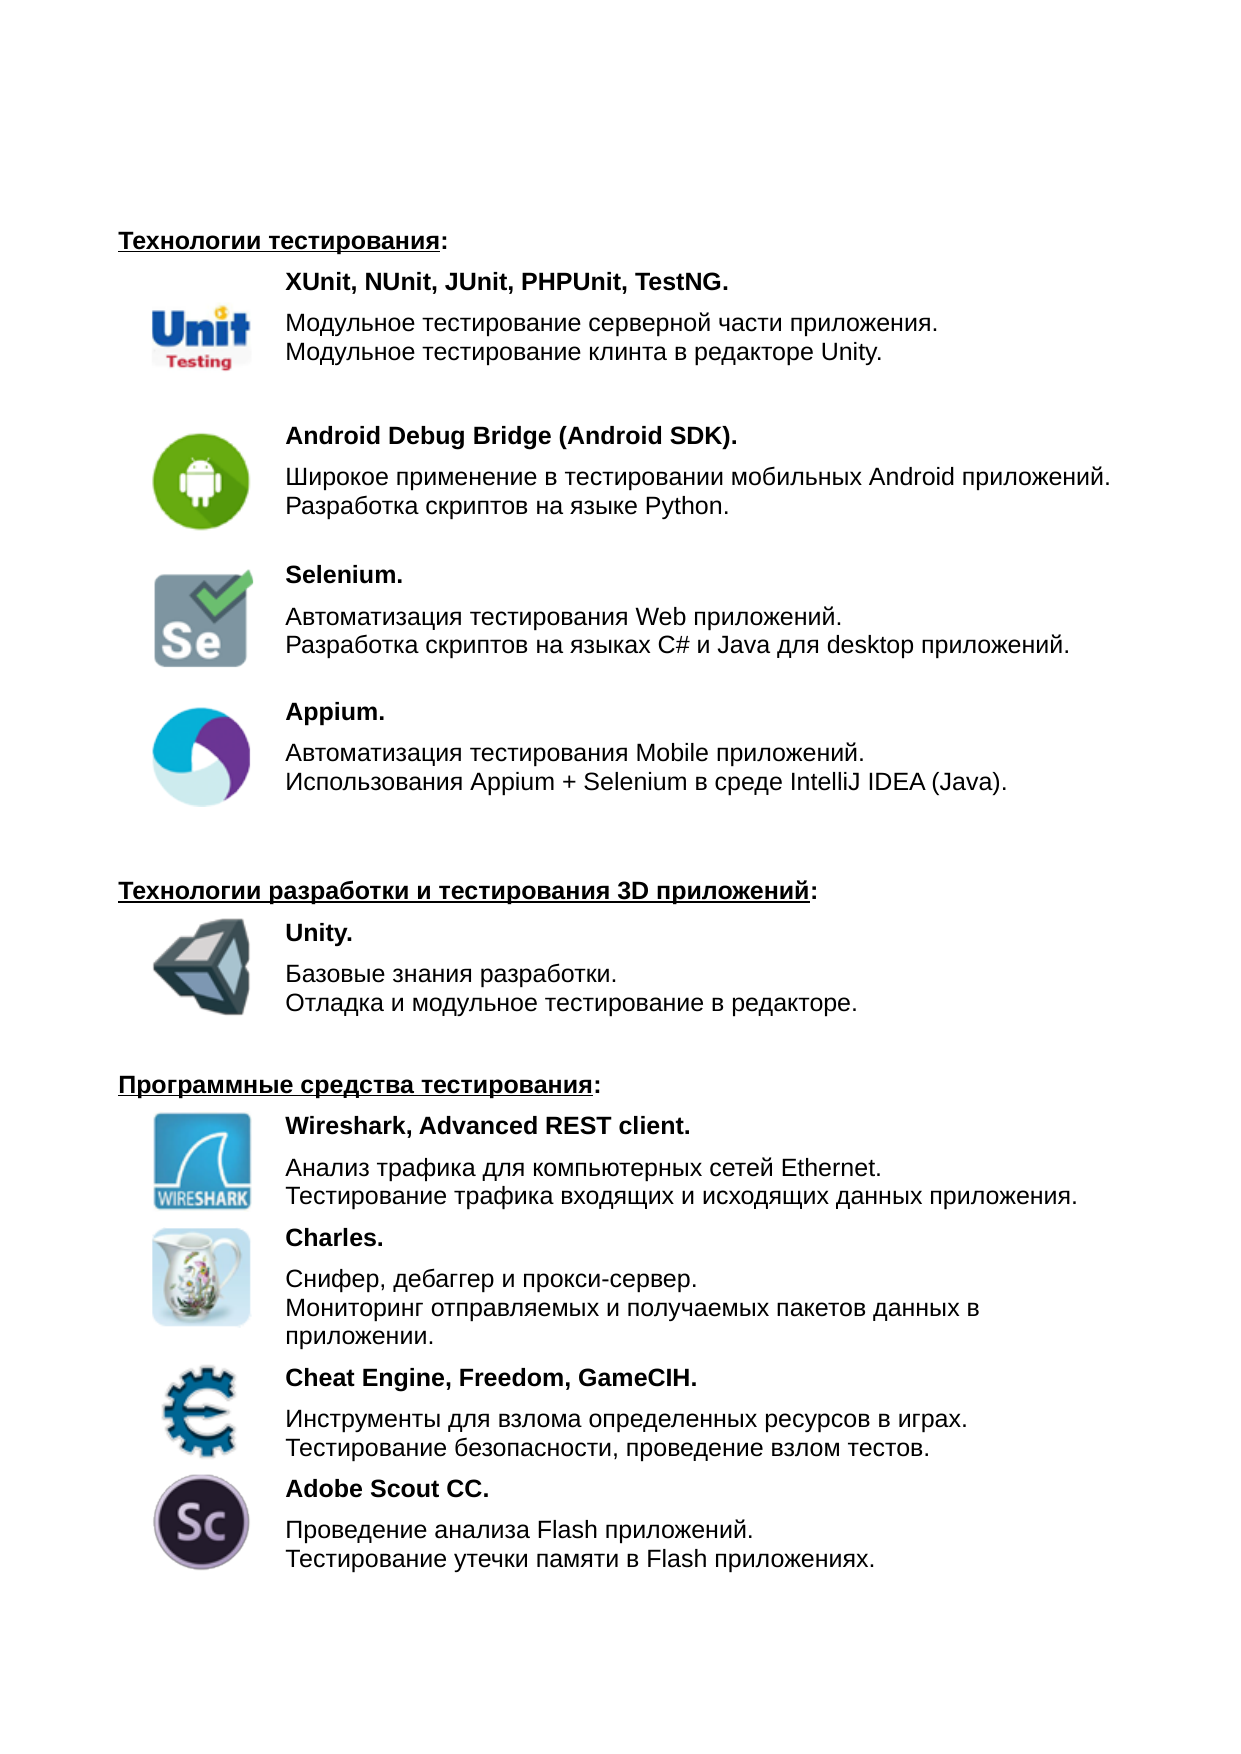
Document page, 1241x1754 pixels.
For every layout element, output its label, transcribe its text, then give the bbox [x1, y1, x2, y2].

text Технологии разработки и тестирования 3D приложений: [118, 876, 1122, 905]
text Программные средства тестирования: [118, 1070, 1122, 1099]
table_cell [252, 1363, 285, 1462]
table_cell [118, 560, 285, 697]
picture [151, 1227, 252, 1328]
table_header XUnit, NUnit, JUnit, PHPUnit, TestNG. Модульное тестирование серверной части приложения. Модульное тестирование клинта в редакторе Unity. [285, 267, 1123, 421]
table_header [118, 267, 285, 421]
table_header [118, 918, 151, 1017]
table_cell Appium. Автоматизация тестирования Mobile приложений. Использования Appium + Selenium в среде IntelliJ IDEA (Java). [285, 697, 1123, 835]
picture [151, 431, 252, 532]
table_cell Android Debug Bridge (Android SDK). Широкое применение в тестировании мобильных Android приложений. Разработка скриптов на языке Python. [285, 421, 1123, 560]
table_cell [118, 1474, 285, 1585]
table_cell Selenium. Автоматизация тестирования Web приложений. Разработка скриптов на языках C# и Java для desktop приложений. [285, 560, 1123, 697]
table_cell Charles. Снифер, дебаггер и прокси-сервер. Мониторинг отправляемых и получаемых пакетов данных в приложении. [285, 1223, 1123, 1362]
picture [151, 706, 252, 807]
table_header Unity. Базовые знания разработки. Отладка и модульное тестирование в редакторе. [285, 918, 1123, 1029]
picture [151, 1362, 252, 1463]
picture [153, 568, 254, 669]
table_cell Adobe Scout CC. Проведение анализа Flash приложений. Тестирование утечки памяти в Flash приложениях. [285, 1474, 1123, 1585]
table_cell [118, 421, 285, 560]
table_header [118, 1111, 285, 1222]
picture [151, 1111, 252, 1212]
table_cell [118, 1223, 285, 1362]
table_cell [118, 697, 285, 835]
table_header [252, 918, 285, 1017]
picture [151, 1473, 252, 1574]
table_cell [118, 1463, 285, 1474]
table_header [118, 1018, 285, 1029]
picture [151, 279, 252, 380]
picture [151, 917, 252, 1018]
table_cell [118, 1363, 151, 1462]
subtitle Технологии тестирования: [118, 226, 1122, 254]
table_header Wireshark, Advanced REST client. Анализ трафика для компьютерных сетей Ethernet. Тестирование трафика входящих и исходящих данных приложения. [285, 1111, 1123, 1222]
table_cell Cheat Engine, Freedom, GameCIH. Инструменты для взлома определенных ресурсов в играх. Тестирование безопасности, проведение взлом тестов. [285, 1363, 1123, 1474]
